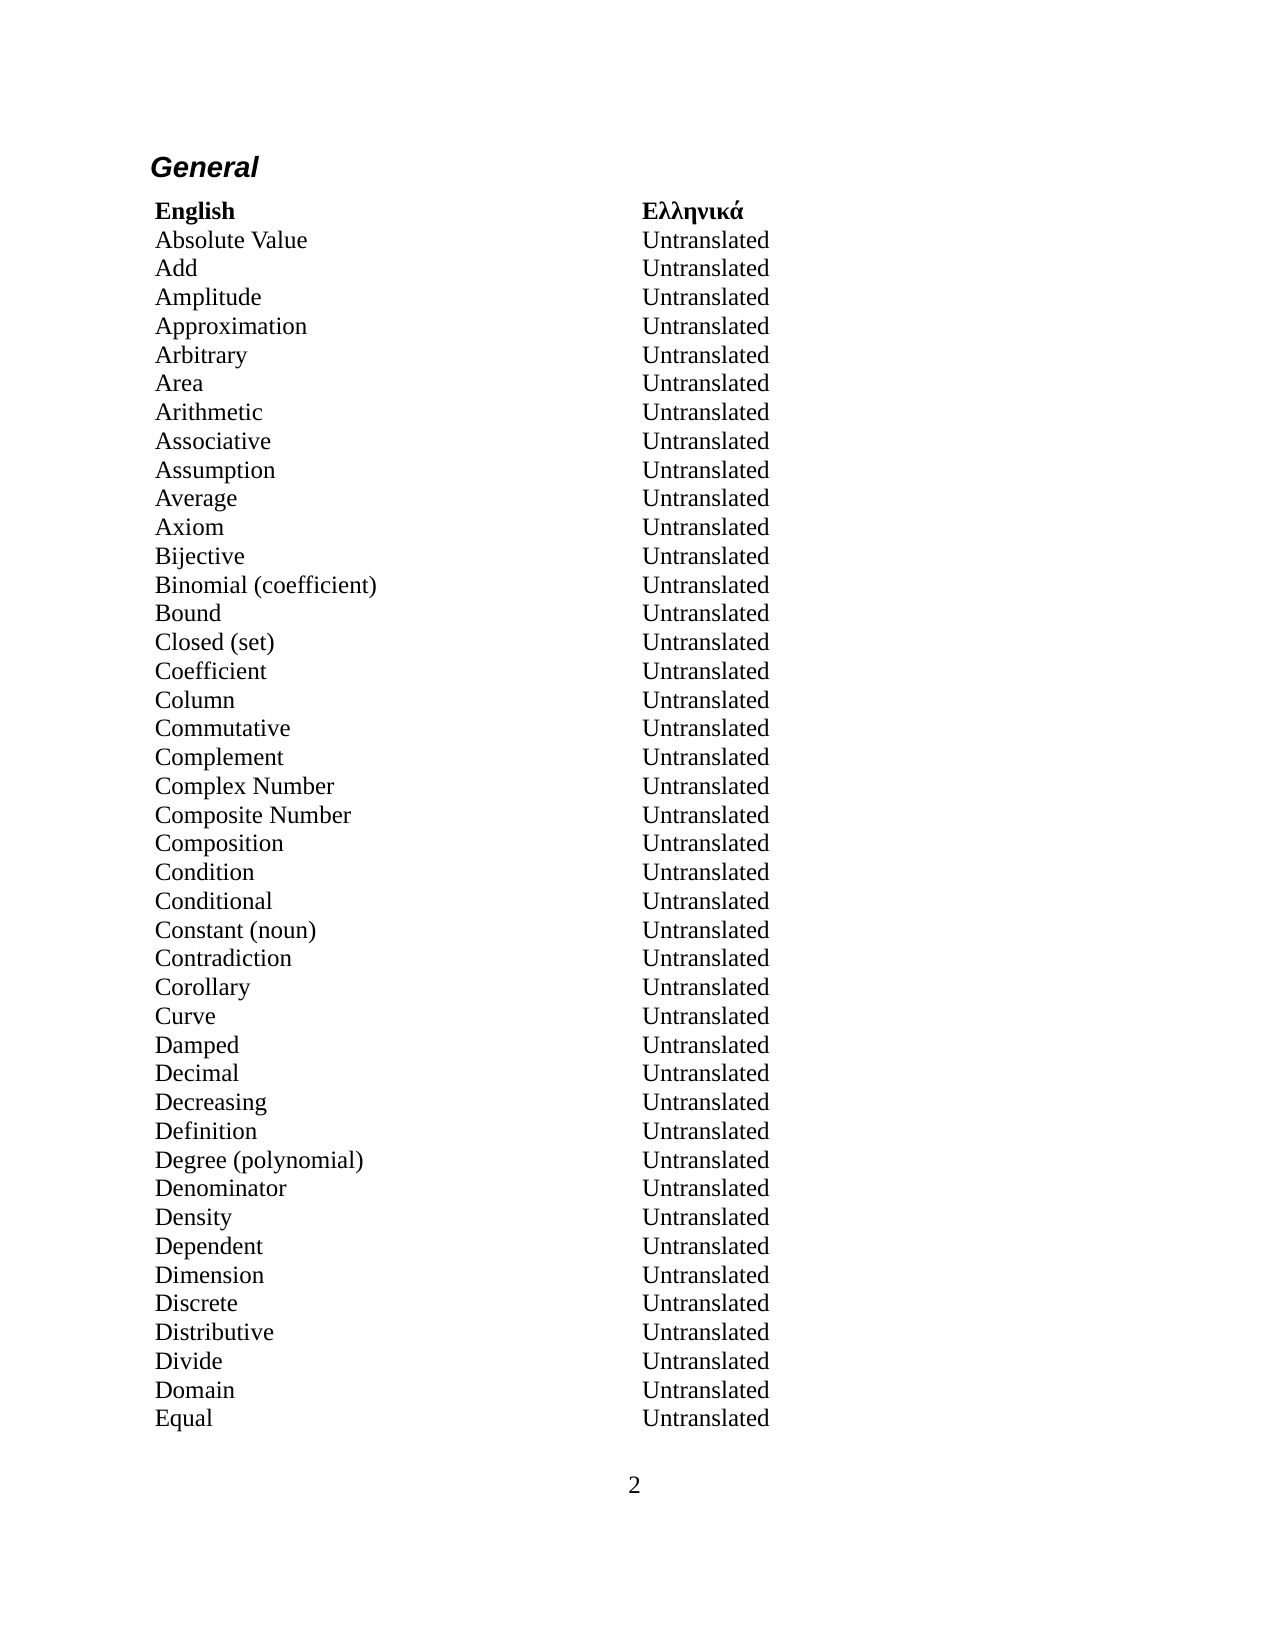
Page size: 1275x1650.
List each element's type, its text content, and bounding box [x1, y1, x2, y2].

table_cell Untranslated [638, 771, 1125, 800]
table_cell Contradiction [150, 944, 637, 972]
table_cell Arbitrary [150, 340, 637, 368]
table_cell Composite Number [150, 800, 637, 828]
table_cell Untranslated [638, 1289, 1125, 1317]
table_cell Arithmetic [150, 397, 637, 426]
table_cell Untranslated [638, 1087, 1125, 1116]
table_cell Untranslated [638, 426, 1125, 455]
table_cell Add [150, 254, 637, 282]
table_cell Untranslated [638, 1174, 1125, 1202]
table_cell Untranslated [638, 829, 1125, 857]
table_cell Assumption [150, 455, 637, 483]
table_cell Untranslated [638, 1346, 1125, 1375]
table_cell Untranslated [638, 1059, 1125, 1087]
table_cell Amplitude [150, 282, 637, 311]
table_cell Composition [150, 829, 637, 857]
table_cell Untranslated [638, 1116, 1125, 1145]
table_cell Curve [150, 1001, 637, 1030]
table_cell Average [150, 484, 637, 512]
table_cell Untranslated [638, 972, 1125, 1001]
table_cell Absolute Value [150, 225, 637, 253]
table_cell Column [150, 685, 637, 713]
table_cell Untranslated [638, 455, 1125, 483]
table_cell Domain [150, 1375, 637, 1403]
table_cell Denominator [150, 1174, 637, 1202]
table_cell Untranslated [638, 1030, 1125, 1058]
table_cell Untranslated [638, 1231, 1125, 1260]
table_cell Bound [150, 599, 637, 627]
table_cell Damped [150, 1030, 637, 1058]
table_cell Untranslated [638, 570, 1125, 598]
table_cell Untranslated [638, 656, 1125, 685]
table_cell Decreasing [150, 1087, 637, 1116]
table_cell Equal [150, 1404, 637, 1432]
table_cell Untranslated [638, 1260, 1125, 1288]
table_cell Conditional [150, 886, 637, 915]
table_cell Untranslated [638, 742, 1125, 771]
table_cell Approximation [150, 311, 637, 340]
table_cell Density [150, 1202, 637, 1231]
table_cell Area [150, 369, 637, 397]
table_cell Untranslated [638, 944, 1125, 972]
table_cell Dependent [150, 1231, 637, 1260]
table_cell Condition [150, 857, 637, 886]
table_cell Coefficient [150, 656, 637, 685]
table_cell Degree (polynomial) [150, 1145, 637, 1173]
table_cell Untranslated [638, 484, 1125, 512]
table_cell Untranslated [638, 627, 1125, 656]
table_cell Untranslated [638, 800, 1125, 828]
table_cell Untranslated [638, 512, 1125, 541]
table_cell Corollary [150, 972, 637, 1001]
table_cell Complex Number [150, 771, 637, 800]
table_cell Untranslated [638, 1317, 1125, 1346]
table_cell Bijective [150, 541, 637, 570]
table_cell Distributive [150, 1317, 637, 1346]
table_cell Commutative [150, 714, 637, 742]
table_cell Untranslated [638, 685, 1125, 713]
table_cell Untranslated [638, 915, 1125, 943]
table_cell Decimal [150, 1059, 637, 1087]
table_cell Untranslated [638, 1375, 1125, 1403]
table_cell Complement [150, 742, 637, 771]
table_cell Associative [150, 426, 637, 455]
table_cell Divide [150, 1346, 637, 1375]
table_cell Definition [150, 1116, 637, 1145]
table_cell Untranslated [638, 1404, 1125, 1432]
table_cell Axiom [150, 512, 637, 541]
subtitle General [150, 150, 1125, 183]
table_cell Untranslated [638, 340, 1125, 368]
table_header English [150, 196, 637, 225]
table_cell Constant (noun) [150, 915, 637, 943]
table_cell Untranslated [638, 397, 1125, 426]
table_cell Untranslated [638, 1001, 1125, 1030]
table_cell Dimension [150, 1260, 637, 1288]
table_cell Untranslated [638, 1202, 1125, 1231]
table_cell Discrete [150, 1289, 637, 1317]
table_cell Untranslated [638, 369, 1125, 397]
table_cell Untranslated [638, 541, 1125, 570]
table_cell Untranslated [638, 254, 1125, 282]
table_cell Untranslated [638, 886, 1125, 915]
table_cell Untranslated [638, 1145, 1125, 1173]
table_cell Closed (set) [150, 627, 637, 656]
table_cell Untranslated [638, 714, 1125, 742]
table_cell Untranslated [638, 599, 1125, 627]
table_cell Untranslated [638, 311, 1125, 340]
table_cell Binomial (coefficient) [150, 570, 637, 598]
table_cell Untranslated [638, 857, 1125, 886]
table_cell Untranslated [638, 225, 1125, 253]
table_cell Untranslated [638, 282, 1125, 311]
table_header Ελληνικά [638, 196, 1125, 225]
